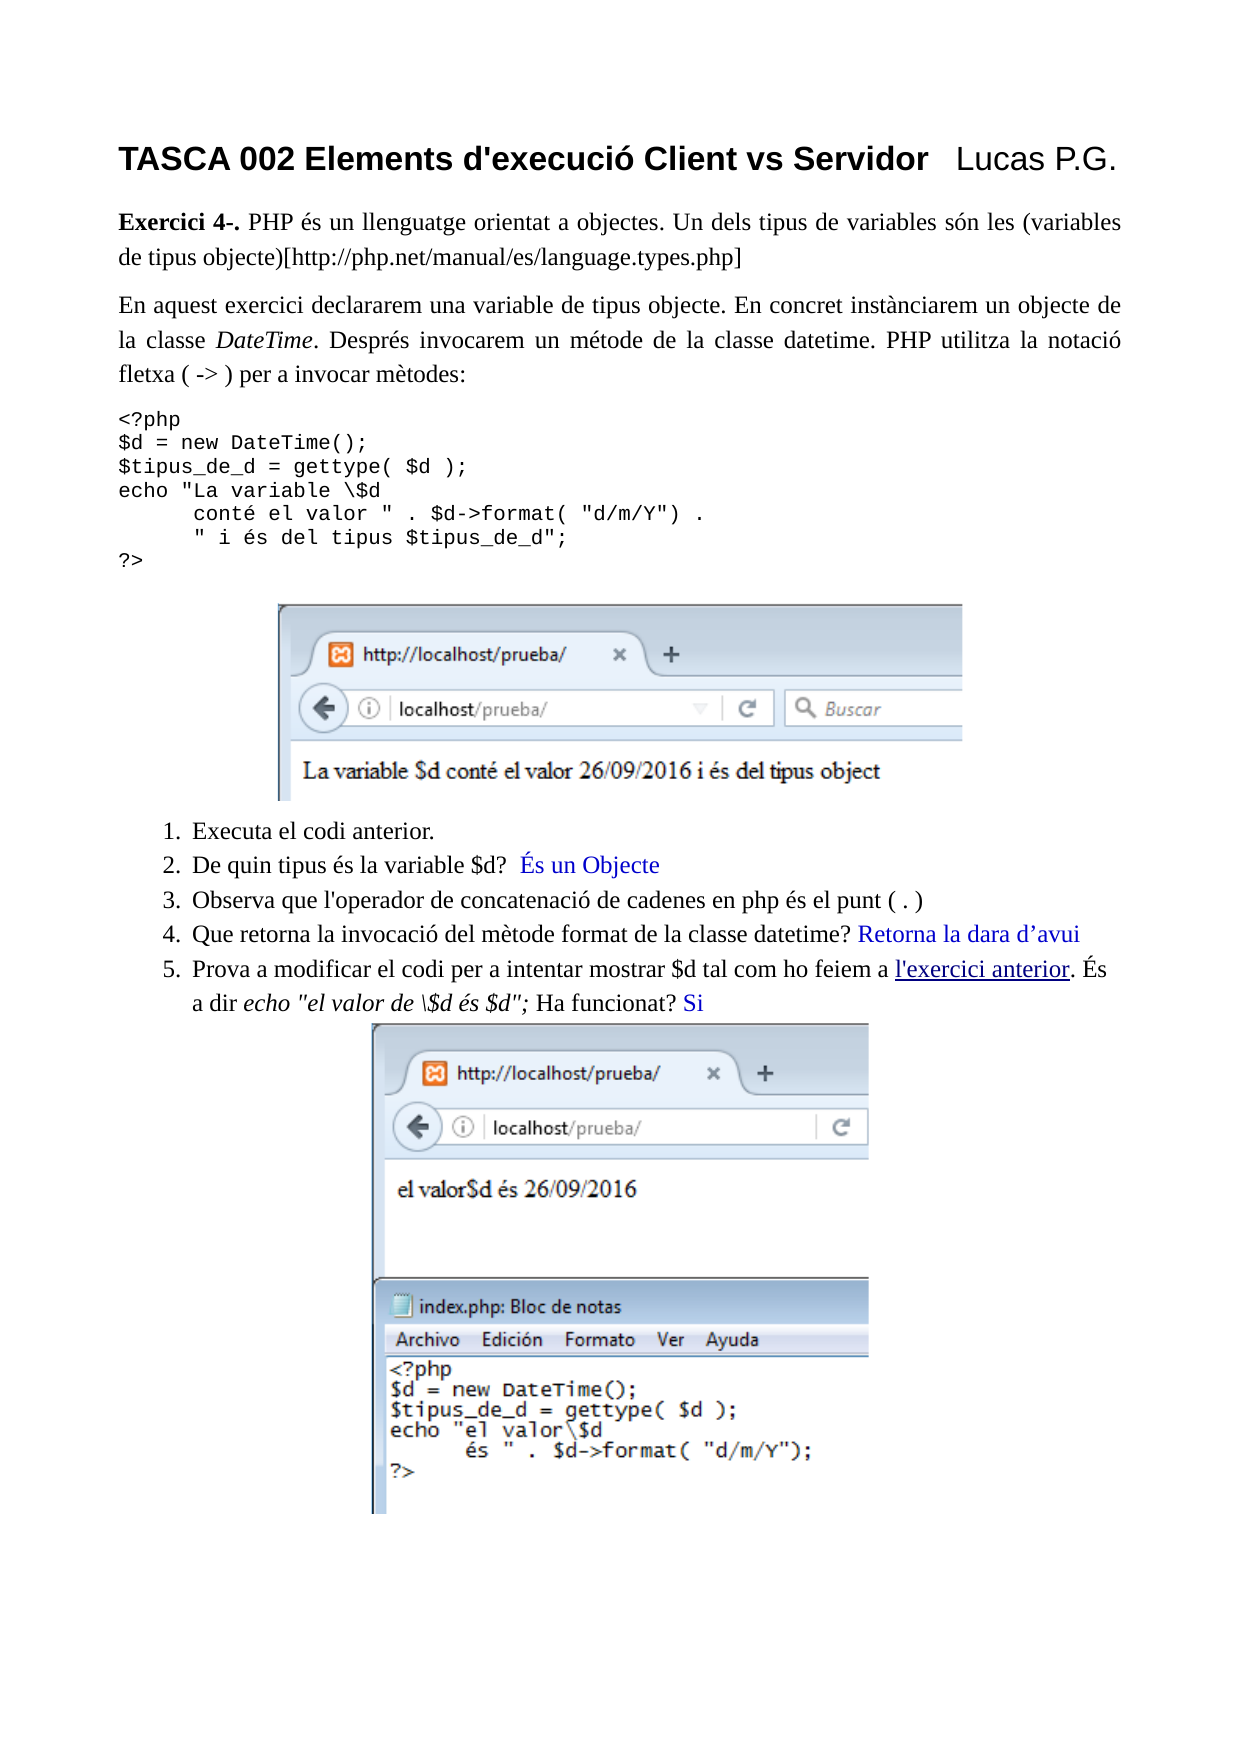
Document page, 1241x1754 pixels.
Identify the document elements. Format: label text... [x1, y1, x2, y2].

text conté el valor " . $d->format( "d/m/Y") . [118, 503, 1122, 527]
list Que retorna la invocació del mètode format de la classe datetime? Retorna la dara d’avui [162, 919, 1122, 948]
text $tipus_de_d = gettype( $d ); [118, 456, 1122, 479]
list Observa que l'operador de concatenació de cadenes en php és el punt ( . ) [162, 885, 1122, 914]
text $d = new DateTime(); [118, 432, 1122, 456]
text echo "La variable \$d [118, 479, 1122, 503]
list De quin tipus és la variable $d? És un Objecte [162, 851, 1122, 879]
text " i és del tipus $tipus_de_d"; [118, 527, 1122, 551]
picture [277, 603, 963, 801]
text En aquest exercici declararem una variable de tipus objecte. En concret instànciarem un objecte de la classe DateTime. Després invocarem un métode de la classe datetime. PHP utilitza la notació fletxa ( -> ) per a invocar mètodes: [118, 291, 1122, 388]
text Exercici 4-. PHP és un llenguatge orientat a objectes. Un dels tipus de variables són les (variables de tipus objecte)[http://php.net/manual/es/language.types.php] [118, 207, 1122, 270]
text ?> [118, 551, 1122, 574]
list Executa el codi anterior. [162, 816, 1122, 845]
list Prova a modificar el codi per a intentar mostrar $d tal com ho feiem a l'exercici anterior. És a dir echo "el valor de \$d és $d"; Ha funcionat? Si [162, 954, 1122, 1017]
picture [371, 1023, 869, 1514]
text <?php [118, 409, 1122, 432]
